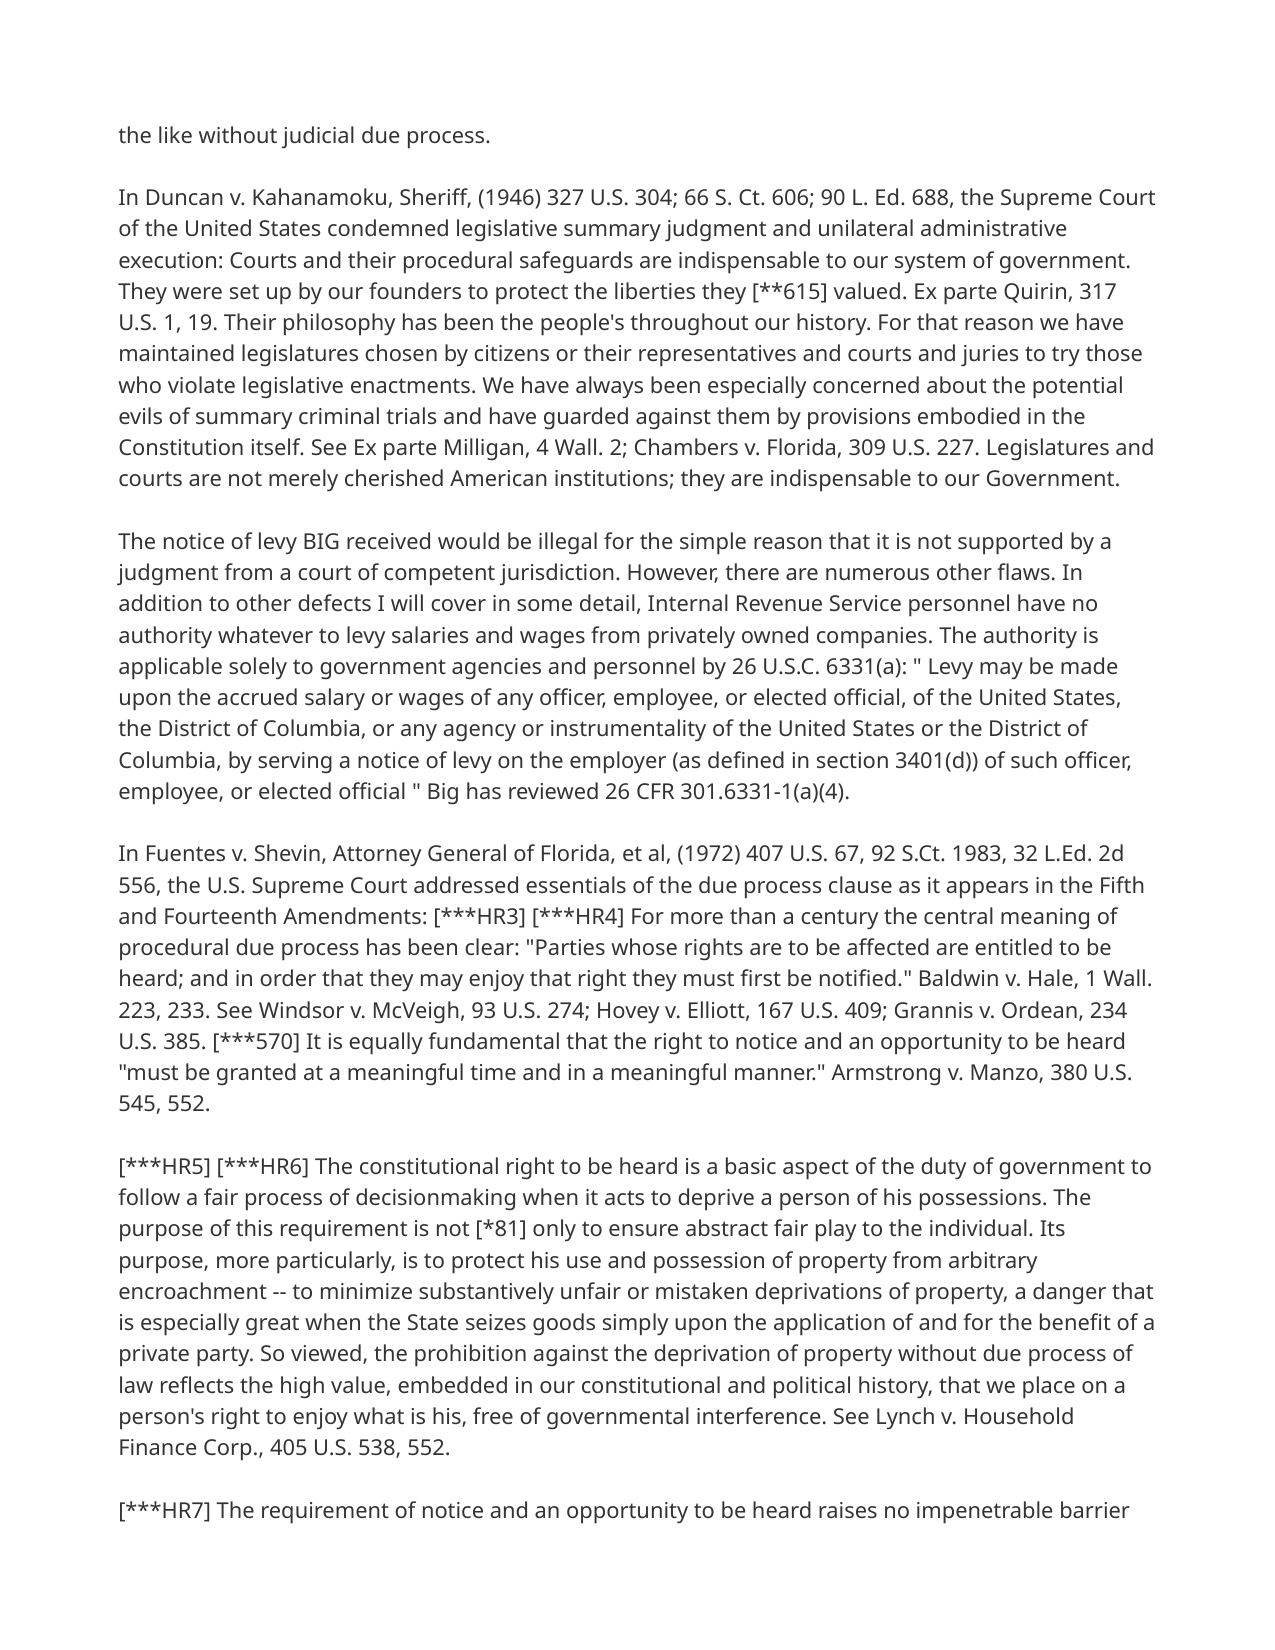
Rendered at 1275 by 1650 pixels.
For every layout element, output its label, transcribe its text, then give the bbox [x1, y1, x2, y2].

text [***HR5] [***HR6] The constitutional right to be heard is a basic aspect of the duty of government to follow a fair process of decisionmaking when it acts to deprive a person of his possessions. The purpose of this requirement is not [*81] only to ensure abstract fair play to the individual. Its purpose, more particularly, is to protect his use and possession of property from arbitrary encroachment -- to minimize substantively unfair or mistaken deprivations of property, a danger that is especially great when the State seizes goods simply upon the application of and for the benefit of a private party. So viewed, the prohibition against the deprivation of property without due process of law reflects the high value, embedded in our constitutional and political history, that we place on a person's right to enjoy what is his, free of governmental interference. See Lynch v. Household Finance Corp., 405 U.S. 538, 552. [118, 1149, 1157, 1462]
text In Duncan v. Kahanamoku, Sheriff, (1946) 327 U.S. 304; 66 S. Ct. 606; 90 L. Ed. 688, the Supreme Court of the United States condemned legislative summary judgment and unilateral administrative execution: Courts and their procedural safeguards are indispensable to our system of government. They were set up by our founders to protect the liberties they [**615] valued. Ex parte Quirin, 317 U.S. 1, 19. Their philosophy has been the people's throughout our history. For that reason we have maintained legislatures chosen by citizens or their representatives and courts and juries to try those who violate legislative enactments. We have always been especially concerned about the potential evils of summary criminal trials and have guarded against them by provisions embodied in the Constitution itself. See Ex parte Milligan, 4 Wall. 2; Chambers v. Florida, 309 U.S. 227. Legislatures and courts are not merely cherished American institutions; they are indispensable to our Government. [118, 181, 1157, 493]
text The notice of levy BIG received would be illegal for the simple reason that it is not supported by a judgment from a court of competent jurisdiction. However, there are numerous other flaws. In addition to other defects I will cover in some detail, Internal Revenue Service personnel have no authority whatever to levy salaries and wages from privately owned companies. The authority is applicable solely to government agencies and personnel by 26 U.S.C. 6331(a): " Levy may be made upon the accrued salary or wages of any officer, employee, or elected official, of the United States, the District of Columbia, or any agency or instrumentality of the United States or the District of Columbia, by serving a notice of levy on the employer (as defined in section 3401(d)) of such officer, employee, or elected official " Big has reviewed 26 CFR 301.6331-1(a)(4). [118, 524, 1157, 806]
text [***HR7] The requirement of notice and an opportunity to be heard raises no impenetrable barrier [118, 1493, 1157, 1524]
text the like without judicial due process. [118, 118, 1157, 149]
text In Fuentes v. Shevin, Attorney General of Florida, et al, (1972) 407 U.S. 67, 92 S.Ct. 1983, 32 L.Ed. 2d 556, the U.S. Supreme Court addressed essentials of the due process clause as it appears in the Fifth and Fourteenth Amendments: [***HR3] [***HR4] For more than a century the central meaning of procedural due process has been clear: "Parties whose rights are to be affected are entitled to be heard; and in order that they may enjoy that right they must first be notified." Baldwin v. Hale, 1 Wall. 223, 233. See Windsor v. McVeigh, 93 U.S. 274; Hovey v. Elliott, 167 U.S. 409; Grannis v. Ordean, 234 U.S. 385. [***570] It is equally fundamental that the right to notice and an opportunity to be heard "must be granted at a meaningful time and in a meaningful manner." Armstrong v. Manzo, 380 U.S. 545, 552. [118, 837, 1157, 1118]
